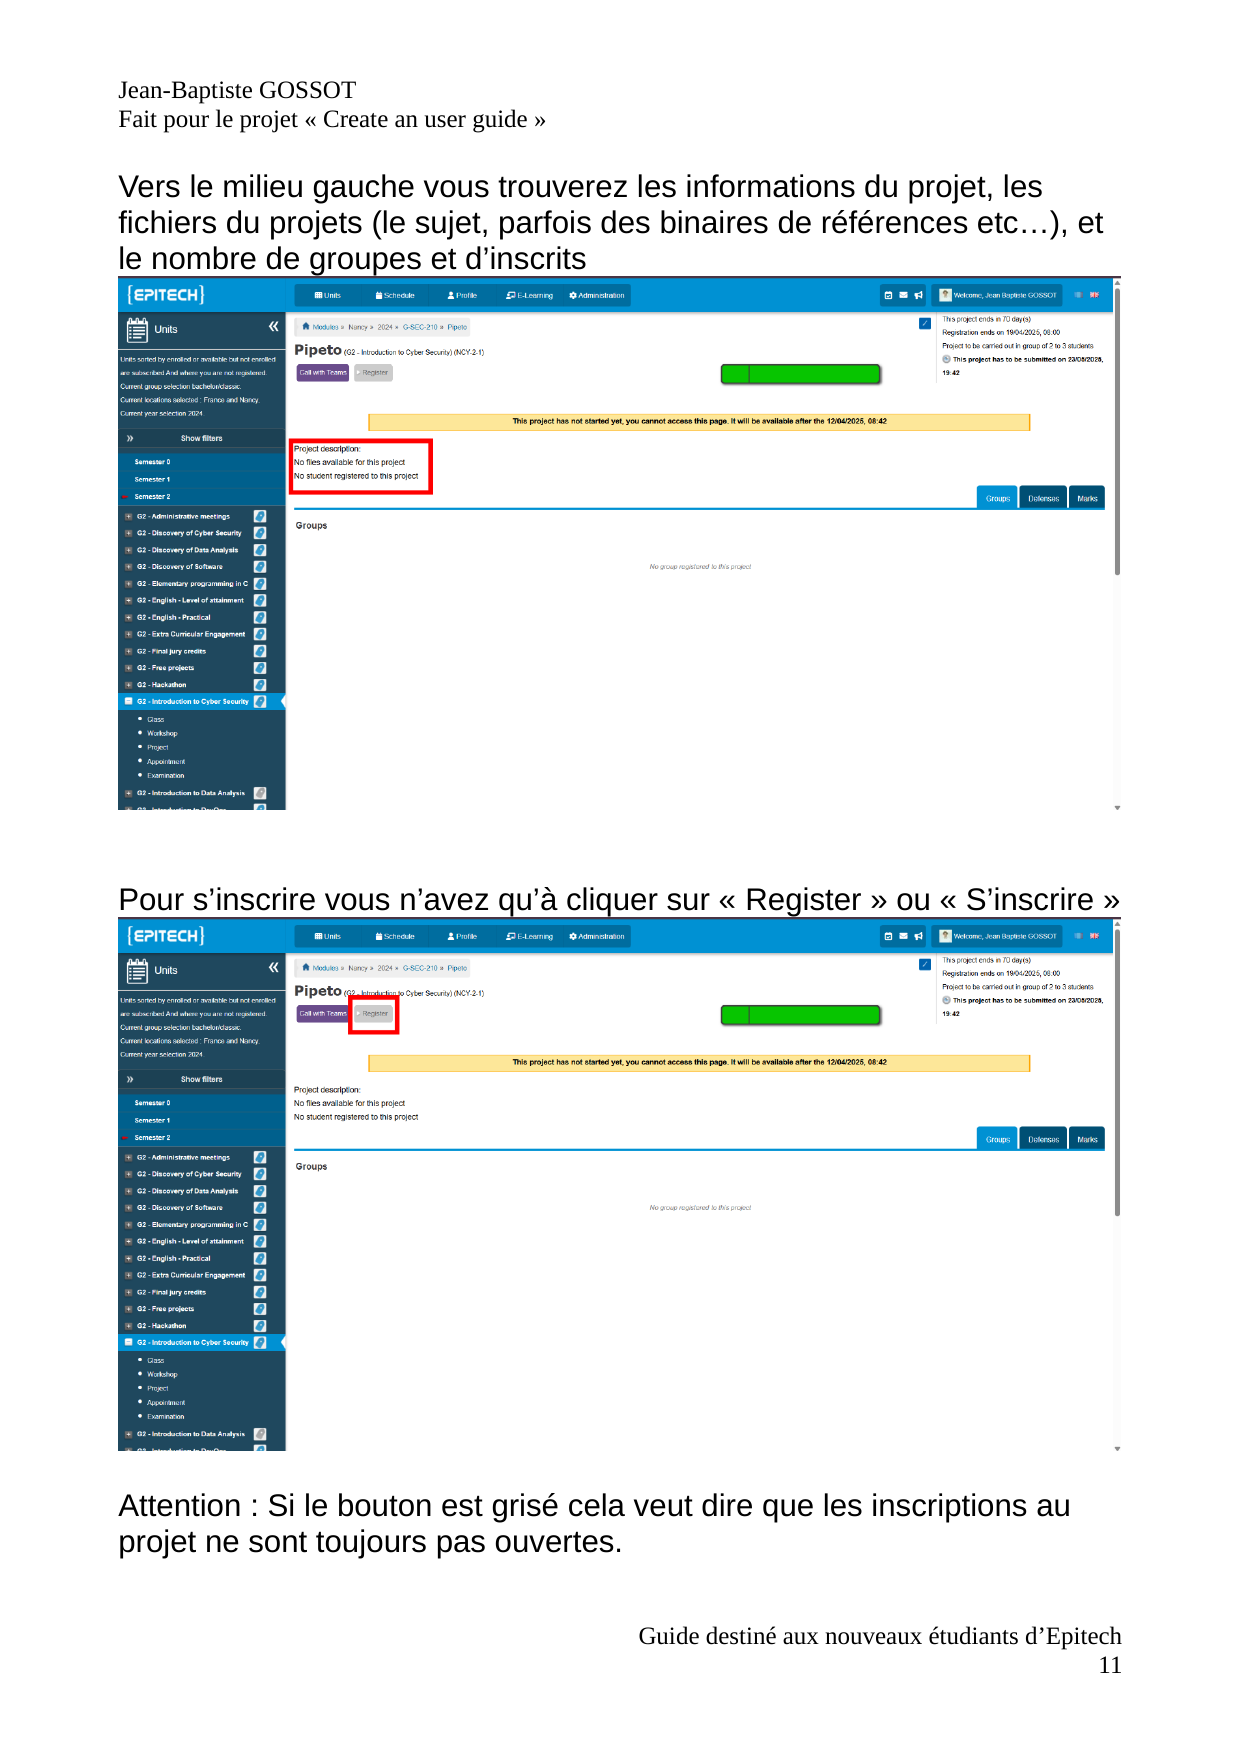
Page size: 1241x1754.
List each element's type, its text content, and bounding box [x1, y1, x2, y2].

text Vers le milieu gauche vous trouverez les informations du projet, les fichiers du projets (le sujet, parfois des binaires de références etc…), et le nombre de groupes et d’inscrits [118, 168, 1122, 276]
text Attention : Si le bouton est grisé cela veut dire que les inscriptions au projet ne sont toujours pas ouvertes. [118, 1487, 1122, 1558]
text Pour s’inscrire vous n’avez qu’à cliquer sur « Register » ou « S’inscrire » [118, 881, 1122, 917]
